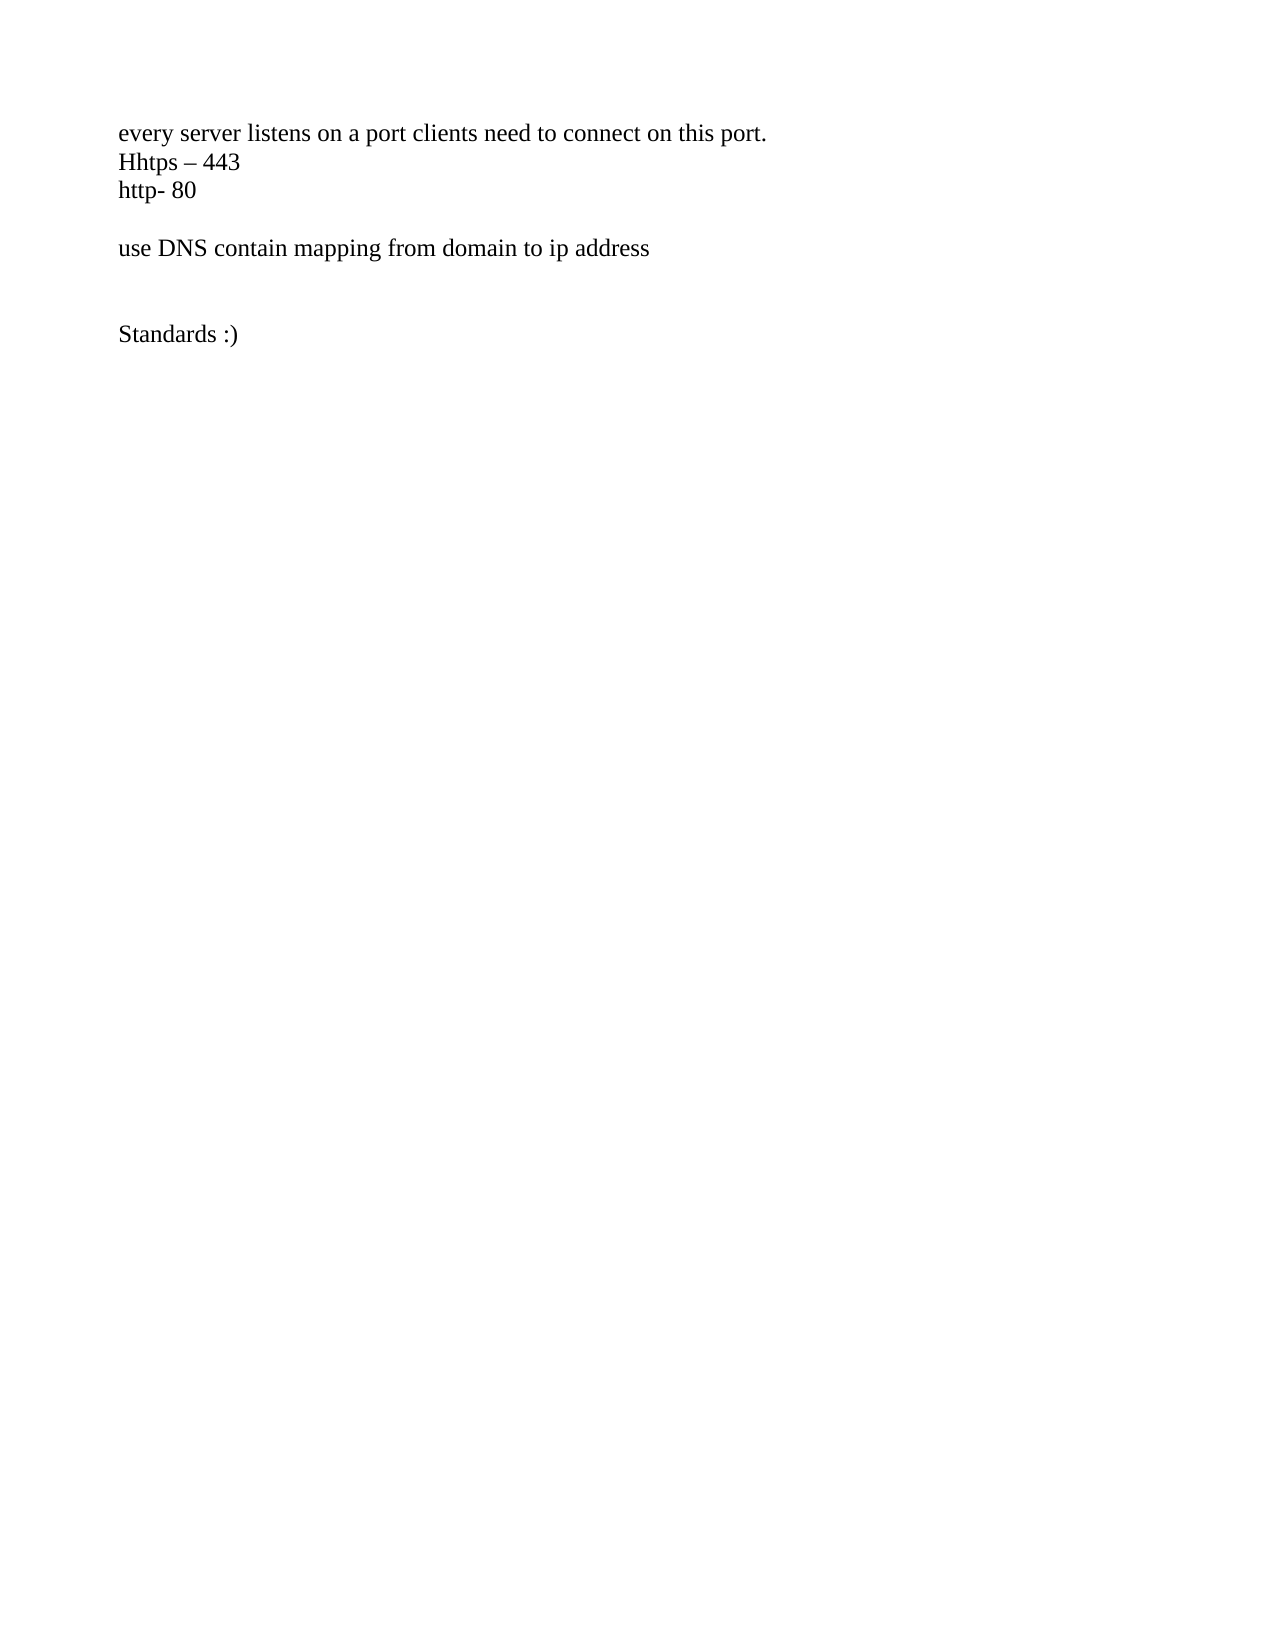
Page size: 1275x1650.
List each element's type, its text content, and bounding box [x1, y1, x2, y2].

text http- 80 [118, 176, 1157, 204]
text Hhtps – 443 [118, 147, 1157, 176]
text use DNS contain mapping from domain to ip address [118, 233, 1157, 262]
text every server listens on a port clients need to connect on this port. [118, 118, 1157, 147]
text Standards :) [118, 319, 1157, 348]
